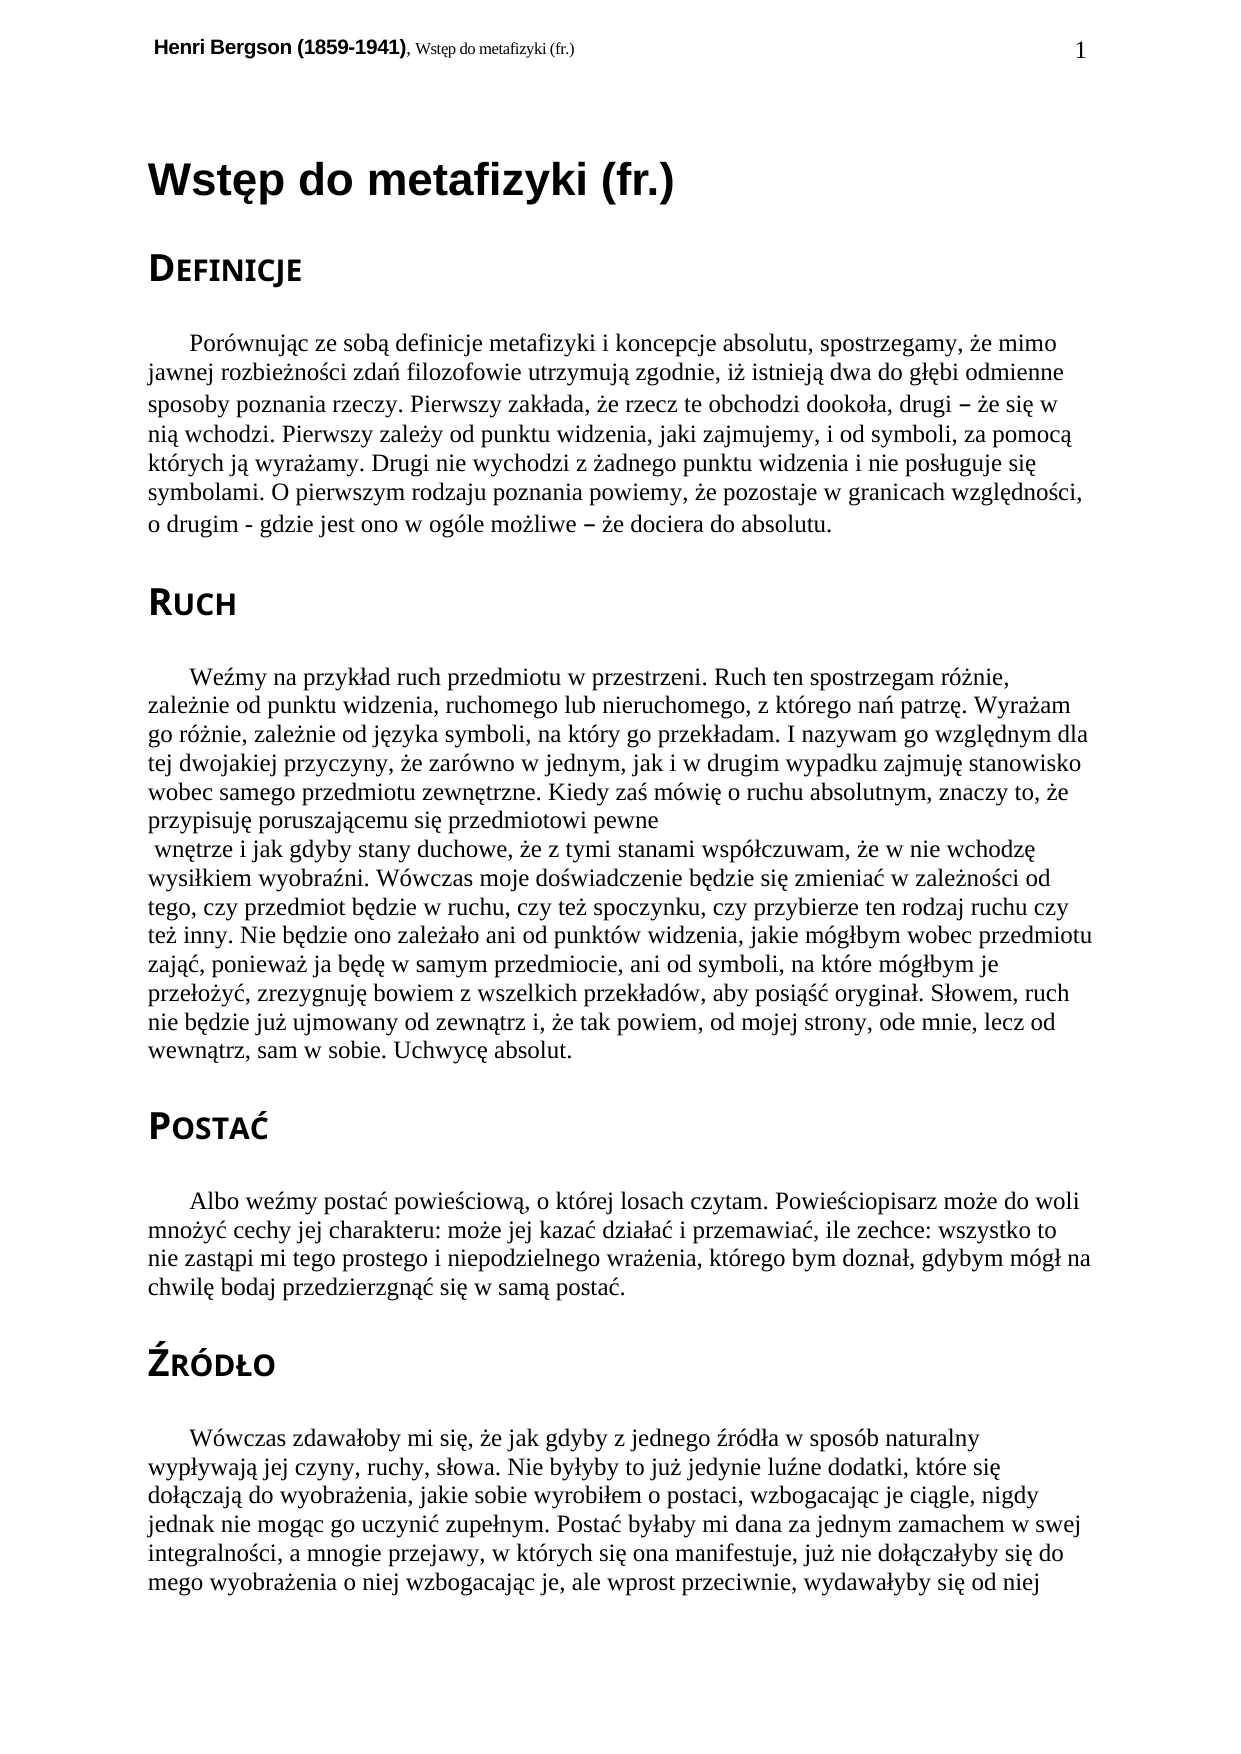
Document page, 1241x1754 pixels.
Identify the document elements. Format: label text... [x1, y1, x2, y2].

text Albo weźmy postać powieściową, o której losach czytam. Powieściopisarz może do woli mnożyć cechy jej charakteru: może jej kazać działać i przemawiać, ile zechce: wszystko to nie zastąpi mi tego prostego i niepodzielnego wrażenia, którego bym doznał, gdybym mógł na chwilę bodaj przedzierzgnąć się w samą postać. [148, 1186, 1092, 1301]
subtitle Wstęp do metafizyki (fr.) [148, 153, 1092, 206]
subtitle Ruch [148, 575, 1092, 626]
subtitle Postać [148, 1099, 1092, 1151]
subtitle Źródło [148, 1336, 1092, 1387]
subtitle Definicje [148, 241, 1092, 292]
text Porównując ze sobą definicje metafizyki i koncepcje absolutu, spostrzegamy, że mimo jawnej rozbieżności zdań filozofowie utrzymują zgodnie, iż istnieją dwa do głębi odmienne sposoby poznania rzeczy. Pierwszy zakłada, że rzecz te obchodzi dookoła, drugi – że się w nią wchodzi. Pierwszy zależy od punktu widzenia, jaki zajmujemy, i od symboli, za pomocą których ją wyrażamy. Drugi nie wychodzi z żadnego punktu widzenia i nie posługuje się symbolami. O pierwszym rodzaju poznania powiemy, że pozostaje w granicach względności, o drugim - gdzie jest ono w ogóle możliwe – że dociera do absolutu. [148, 328, 1092, 540]
text Wówczas zdawałoby mi się, że jak gdyby z jednego źródła w sposób naturalny wypływają jej czyny, ruchy, słowa. Nie byłyby to już jedynie luźne dodatki, które się dołączają do wyobrażenia, jakie sobie wyrobiłem o postaci, wzbogacając je ciągle, nigdy jednak nie mogąc go uczynić zupełnym. Postać byłaby mi dana za jednym zamachem w swej integralności, a mnogie przejawy, w których się ona manifestuje, już nie dołączałyby się do mego wyobrażenia o niej wzbogacając je, ale wprost przeciwnie, wydawałyby się od niej [148, 1423, 1092, 1595]
text Weźmy na przykład ruch przedmiotu w przestrzeni. Ruch ten spostrzegam różnie, zależnie od punktu widzenia, ruchomego lub nieruchomego, z którego nań patrzę. Wyrażam go różnie, zależnie od języka symboli, na który go przekładam. I nazywam go względnym dla tej dwojakiej przyczyny, że zarówno w jednym, jak i w drugim wypadku zajmuję stanowisko wobec samego przedmiotu zewnętrzne. Kiedy zaś mówię o ruchu absolutnym, znaczy to, że przypisuję poruszającemu się przedmiotowi pewne wnętrze i jak gdyby stany duchowe, że z tymi stanami współczuwam, że w nie wchodzę wysiłkiem wyobraźni. Wówczas moje doświadczenie będzie się zmieniać w zależności od tego, czy przedmiot będzie w ruchu, czy też spoczynku, czy przybierze ten rodzaj ruchu czy też inny. Nie będzie ono zależało ani od punktów widzenia, jakie mógłbym wobec przedmiotu zająć, ponieważ ja będę w samym przedmiocie, ani od symboli, na które mógłbym je przełożyć, zrezygnuję bowiem z wszelkich przekładów, aby posiąść oryginał. Słowem, ruch nie będzie już ujmowany od zewnątrz i, że tak powiem, od mojej strony, ode mnie, lecz od wewnątrz, sam w sobie. Uchwycę absolut. [148, 662, 1092, 1064]
